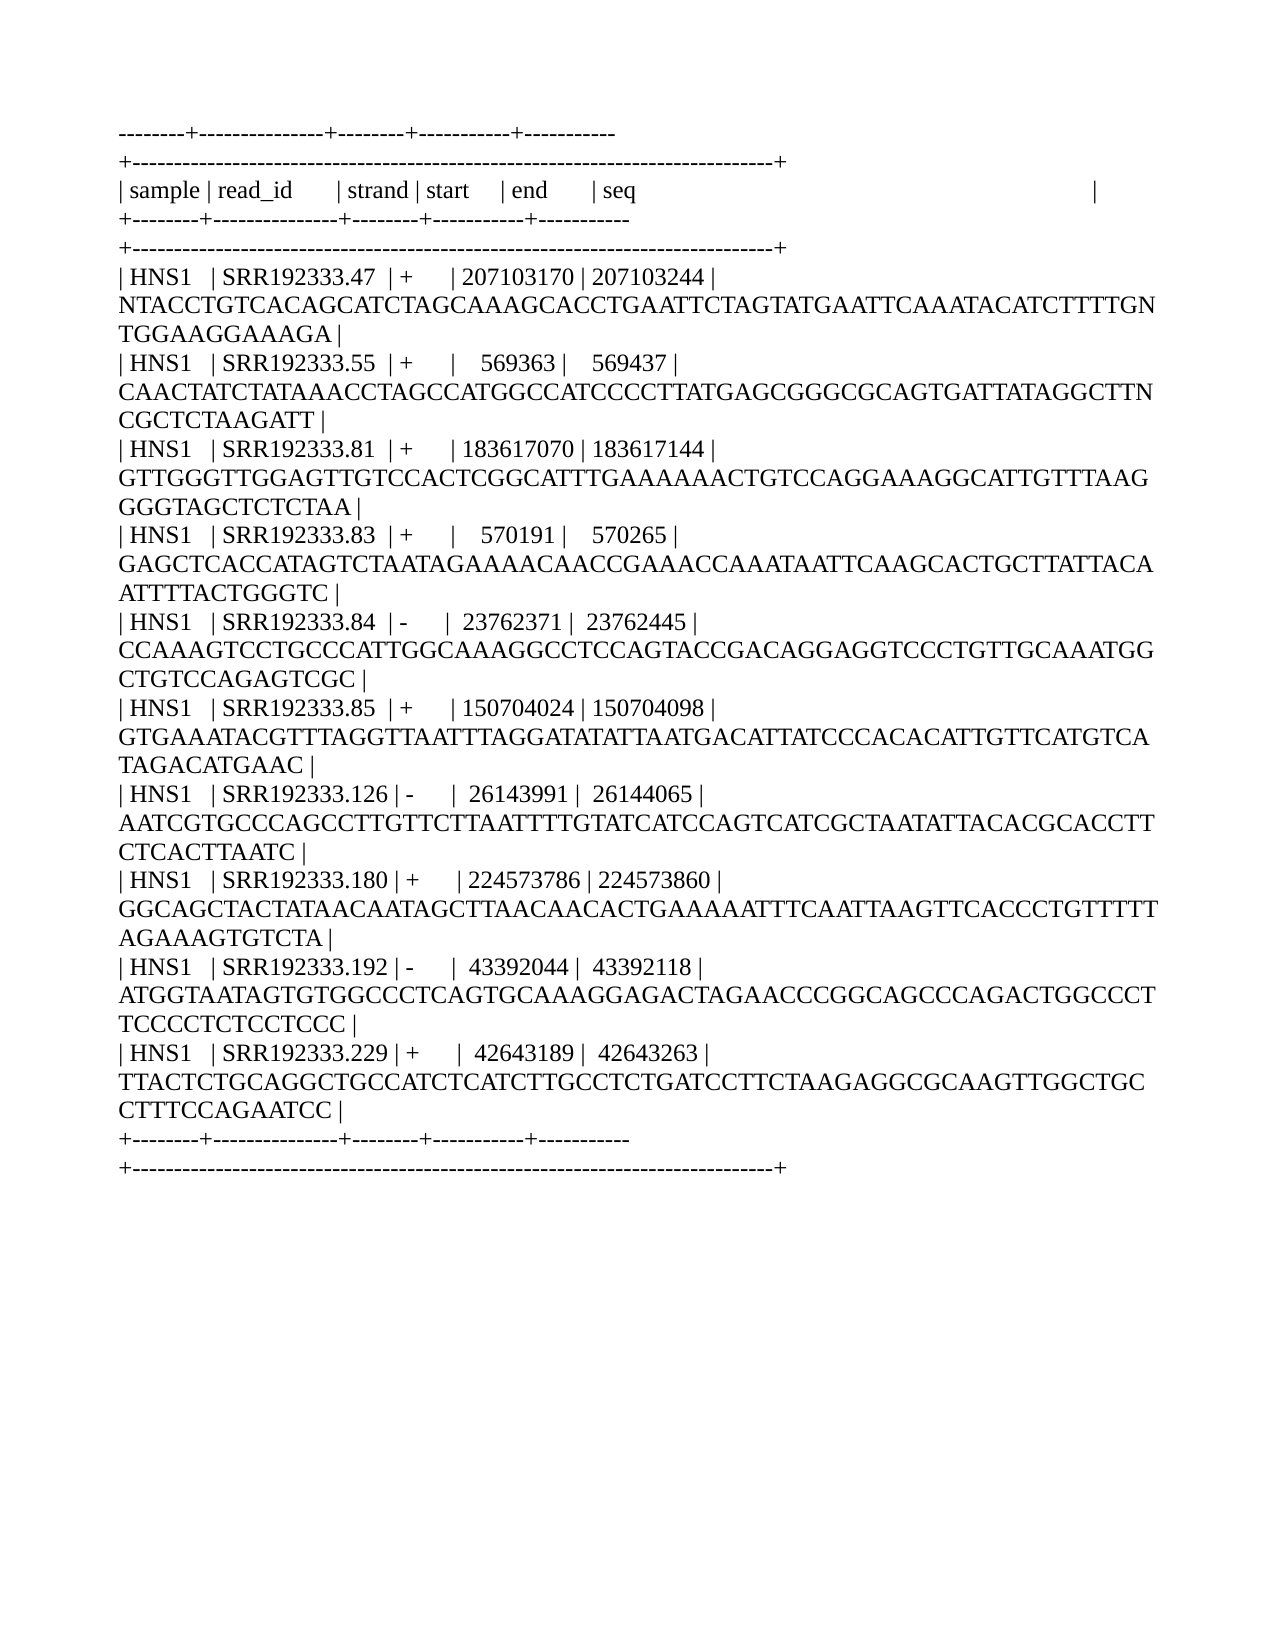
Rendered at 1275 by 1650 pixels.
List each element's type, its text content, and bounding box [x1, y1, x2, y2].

text | HNS1 | SRR192333.81 | + | 183617070 | 183617144 | GTTGGGTTGGAGTTGTCCACTCGGCATTTGAAAAAACTGTCCAGGAAAGGCATTGTTTAAGGGGTAGCTCTCTAA | [118, 434, 1157, 521]
text | HNS1 | SRR192333.229 | + | 42643189 | 42643263 | TTACTCTGCAGGCTGCCATCTCATCTTGCCTCTGATCCTTCTAAGAGGCGCAAGTTGGCTGCCTTTCCAGAATCC | [118, 1038, 1157, 1124]
text | HNS1 | SRR192333.84 | - | 23762371 | 23762445 | CCAAAGTCCTGCCCATTGGCAAAGGCCTCCAGTACCGACAGGAGGTCCCTGTTGCAAATGGCTGTCCAGAGTCGC | [118, 607, 1157, 693]
text | HNS1 | SRR192333.85 | + | 150704024 | 150704098 | GTGAAATACGTTTAGGTTAATTTAGGATATATTAATGACATTATCCCACACATTGTTCATGTCATAGACATGAAC | [118, 693, 1157, 779]
text +--------+---------------+--------+-----------+-----------+-----------------------------------------------------------------------------+ [118, 1124, 1157, 1182]
text | sample | read_id | strand | start | end | seq | [118, 176, 1157, 204]
text | HNS1 | SRR192333.47 | + | 207103170 | 207103244 | NTACCTGTCACAGCATCTAGCAAAGCACCTGAATTCTAGTATGAATTCAAATACATCTTTTGNTGGAAGGAAAGA | [118, 262, 1157, 348]
text | HNS1 | SRR192333.180 | + | 224573786 | 224573860 | GGCAGCTACTATAACAATAGCTTAACAACACTGAAAAATTTCAATTAAGTTCACCCTGTTTTTAGAAAGTGTCTA | [118, 866, 1157, 952]
text | HNS1 | SRR192333.126 | - | 26143991 | 26144065 | AATCGTGCCCAGCCTTGTTCTTAATTTTGTATCATCCAGTCATCGCTAATATTACACGCACCTTCTCACTTAATC | [118, 779, 1157, 866]
text --------+---------------+--------+-----------+-----------+-----------------------------------------------------------------------------+ [118, 118, 1157, 176]
text +--------+---------------+--------+-----------+-----------+-----------------------------------------------------------------------------+ [118, 204, 1157, 262]
text | HNS1 | SRR192333.55 | + | 569363 | 569437 | CAACTATCTATAAACCTAGCCATGGCCATCCCCTTATGAGCGGGCGCAGTGATTATAGGCTTNCGCTCTAAGATT | [118, 348, 1157, 434]
text | HNS1 | SRR192333.83 | + | 570191 | 570265 | GAGCTCACCATAGTCTAATAGAAAACAACCGAAACCAAATAATTCAAGCACTGCTTATTACAATTTTACTGGGTC | [118, 521, 1157, 607]
text | HNS1 | SRR192333.192 | - | 43392044 | 43392118 | ATGGTAATAGTGTGGCCCTCAGTGCAAAGGAGACTAGAACCCGGCAGCCCAGACTGGCCCTTCCCCTCTCCTCCC | [118, 952, 1157, 1038]
